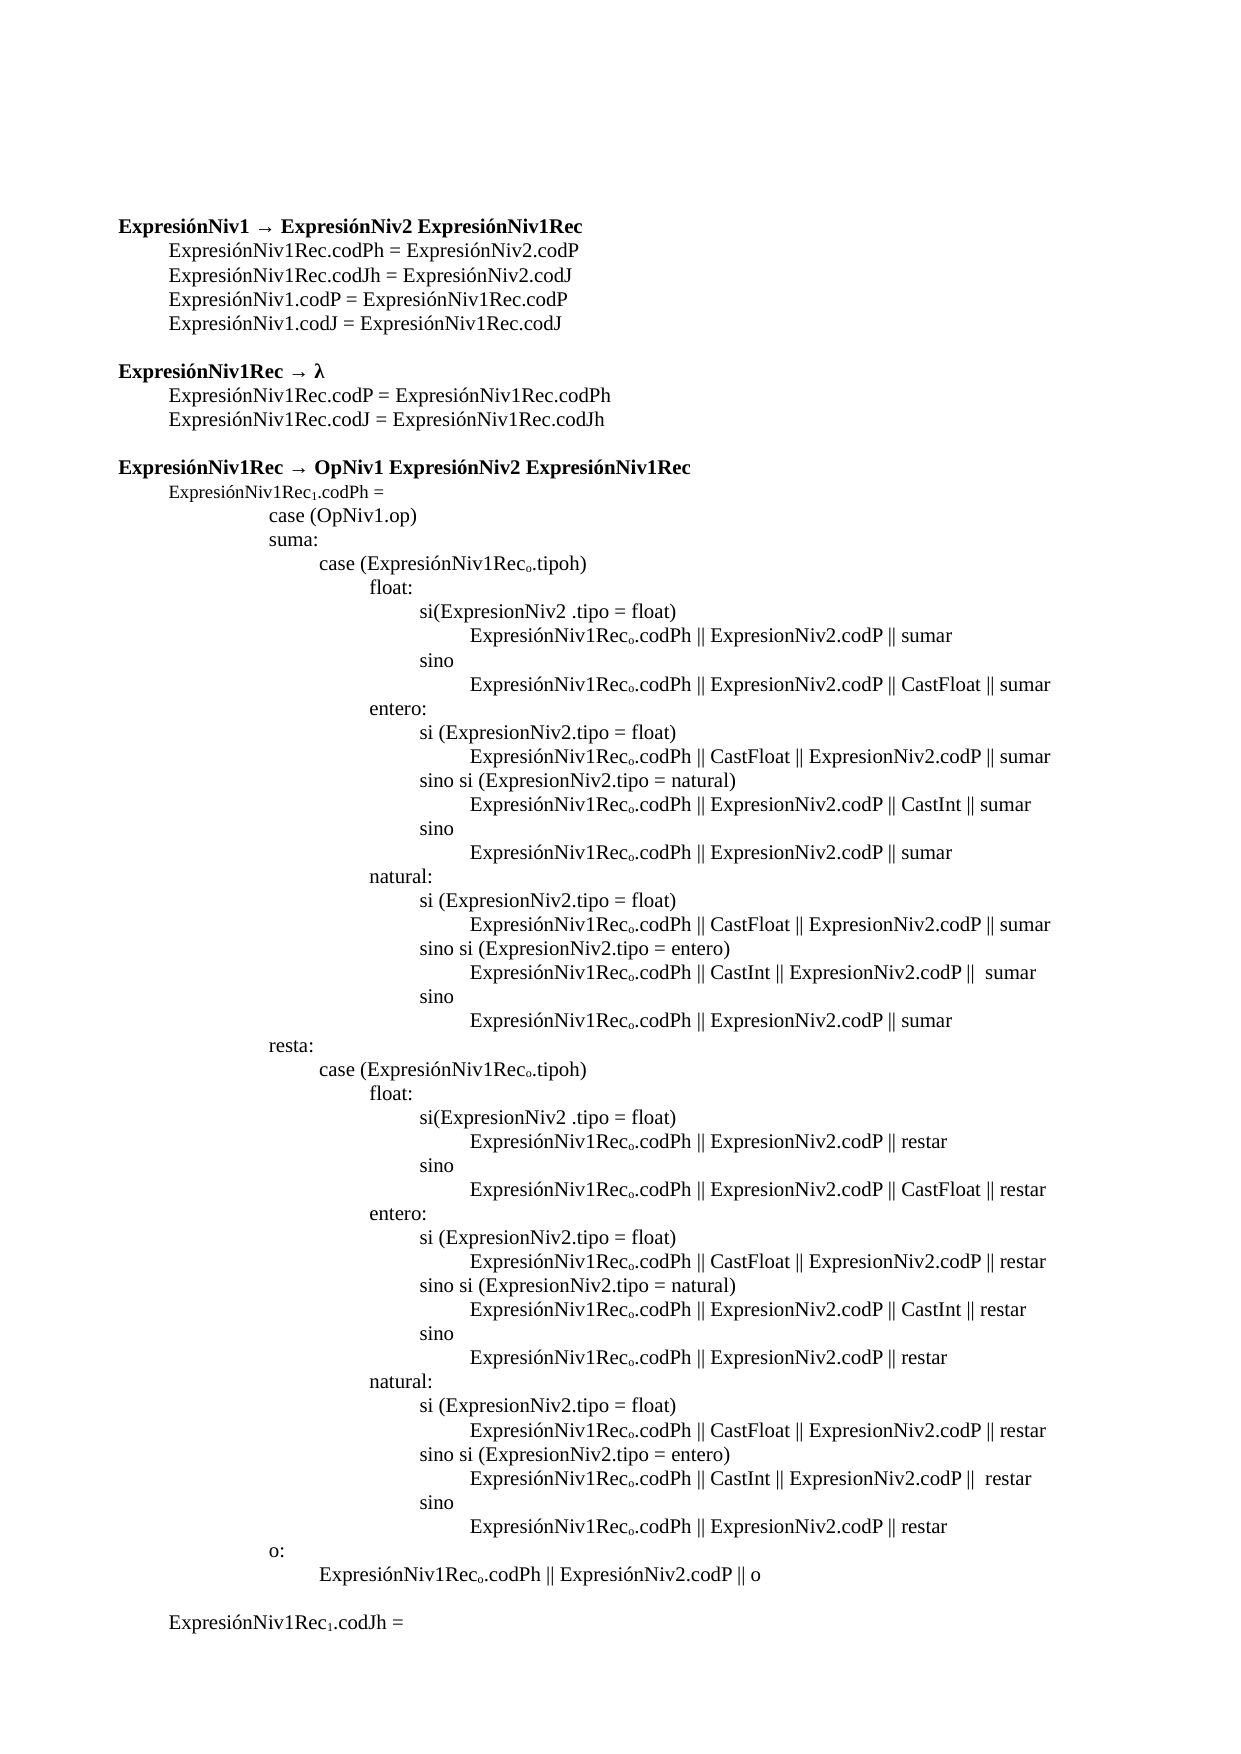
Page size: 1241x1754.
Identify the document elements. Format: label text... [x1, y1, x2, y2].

text ExpresiónNiv1Rec1.codPh = [118, 479, 1122, 503]
text sino [118, 984, 1122, 1008]
text sino [118, 816, 1122, 840]
text ExpresiónNiv1Reco.codPh || ExpresionNiv2.codP || CastFloat || sumar [118, 672, 1122, 696]
text sino si (ExpresionNiv2.tipo = entero) [118, 1442, 1122, 1466]
text sino si (ExpresionNiv2.tipo = natural) [118, 1273, 1122, 1297]
text ExpresiónNiv1Reco.codPh || ExpresionNiv2.codP || sumar [118, 623, 1122, 647]
text ExpresiónNiv1Reco.codPh || CastFloat || ExpresionNiv2.codP || sumar [118, 912, 1122, 936]
text natural: [118, 864, 1122, 888]
text ExpresiónNiv1Reco.codPh || ExpresionNiv2.codP || restar [118, 1514, 1122, 1538]
text ExpresiónNiv1Reco.codPh || CastFloat || ExpresionNiv2.codP || sumar [118, 744, 1122, 768]
text ExpresiónNiv1Reco.codPh || ExpresionNiv2.codP || CastInt || restar [118, 1297, 1122, 1321]
text case (ExpresiónNiv1Reco.tipoh) [118, 551, 1122, 575]
text case (OpNiv1.op) [118, 503, 1122, 527]
text ExpresiónNiv1.codJ = ExpresiónNiv1Rec.codJ [118, 311, 1122, 335]
text sino [118, 647, 1122, 672]
text ExpresiónNiv1Reco.codPh || ExpresionNiv2.codP || sumar [118, 1008, 1122, 1032]
text float: [118, 1081, 1122, 1105]
text float: [118, 575, 1122, 599]
text ExpresiónNiv1Rec.codJ = ExpresiónNiv1Rec.codJh [118, 407, 1122, 431]
text ExpresiónNiv1Rec → OpNiv1 ExpresiónNiv2 ExpresiónNiv1Rec [118, 455, 1122, 479]
text ExpresiónNiv1Rec1.codJh = [118, 1610, 1122, 1634]
text ExpresiónNiv1.codP = ExpresiónNiv1Rec.codP [118, 287, 1122, 311]
text ExpresiónNiv1Reco.codPh || ExpresionNiv2.codP || CastInt || sumar [118, 792, 1122, 816]
text ExpresiónNiv1Reco.codPh || CastFloat || ExpresionNiv2.codP || restar [118, 1249, 1122, 1273]
text ExpresiónNiv1Reco.codPh || ExpresionNiv2.codP || sumar [118, 840, 1122, 864]
text natural: [118, 1369, 1122, 1393]
text ExpresiónNiv1Reco.codPh || CastInt || ExpresionNiv2.codP || sumar [118, 960, 1122, 984]
text sino si (ExpresionNiv2.tipo = entero) [118, 936, 1122, 960]
text ExpresiónNiv1Rec → λ [118, 359, 1122, 383]
text ExpresiónNiv1Reco.codPh || ExpresiónNiv2.codP || o [118, 1562, 1122, 1586]
text ExpresiónNiv1Reco.codPh || ExpresionNiv2.codP || CastFloat || restar [118, 1177, 1122, 1201]
text ExpresiónNiv1 → ExpresiónNiv2 ExpresiónNiv1Rec [118, 214, 1122, 238]
text si (ExpresionNiv2.tipo = float) [118, 1393, 1122, 1417]
text ExpresiónNiv1Reco.codPh || ExpresionNiv2.codP || restar [118, 1345, 1122, 1369]
text ExpresiónNiv1Reco.codPh || CastInt || ExpresionNiv2.codP || restar [118, 1466, 1122, 1490]
text ExpresiónNiv1Rec.codP = ExpresiónNiv1Rec.codPh [118, 383, 1122, 407]
text si(ExpresionNiv2 .tipo = float) [118, 599, 1122, 623]
text resta: [118, 1032, 1122, 1057]
text entero: [118, 1201, 1122, 1225]
text ExpresiónNiv1Rec.codPh = ExpresiónNiv2.codP [118, 238, 1122, 262]
text sino [118, 1490, 1122, 1514]
text si(ExpresionNiv2 .tipo = float) [118, 1105, 1122, 1129]
text si (ExpresionNiv2.tipo = float) [118, 720, 1122, 744]
text sino [118, 1321, 1122, 1345]
text sino si (ExpresionNiv2.tipo = natural) [118, 768, 1122, 792]
text entero: [118, 696, 1122, 720]
text ExpresiónNiv1Rec.codJh = ExpresiónNiv2.codJ [118, 262, 1122, 287]
text si (ExpresionNiv2.tipo = float) [118, 888, 1122, 912]
text ExpresiónNiv1Reco.codPh || CastFloat || ExpresionNiv2.codP || restar [118, 1417, 1122, 1442]
text sino [118, 1153, 1122, 1177]
text suma: [118, 527, 1122, 551]
text ExpresiónNiv1Reco.codPh || ExpresionNiv2.codP || restar [118, 1129, 1122, 1153]
text si (ExpresionNiv2.tipo = float) [118, 1225, 1122, 1249]
text case (ExpresiónNiv1Reco.tipoh) [118, 1057, 1122, 1081]
text o: [118, 1538, 1122, 1562]
